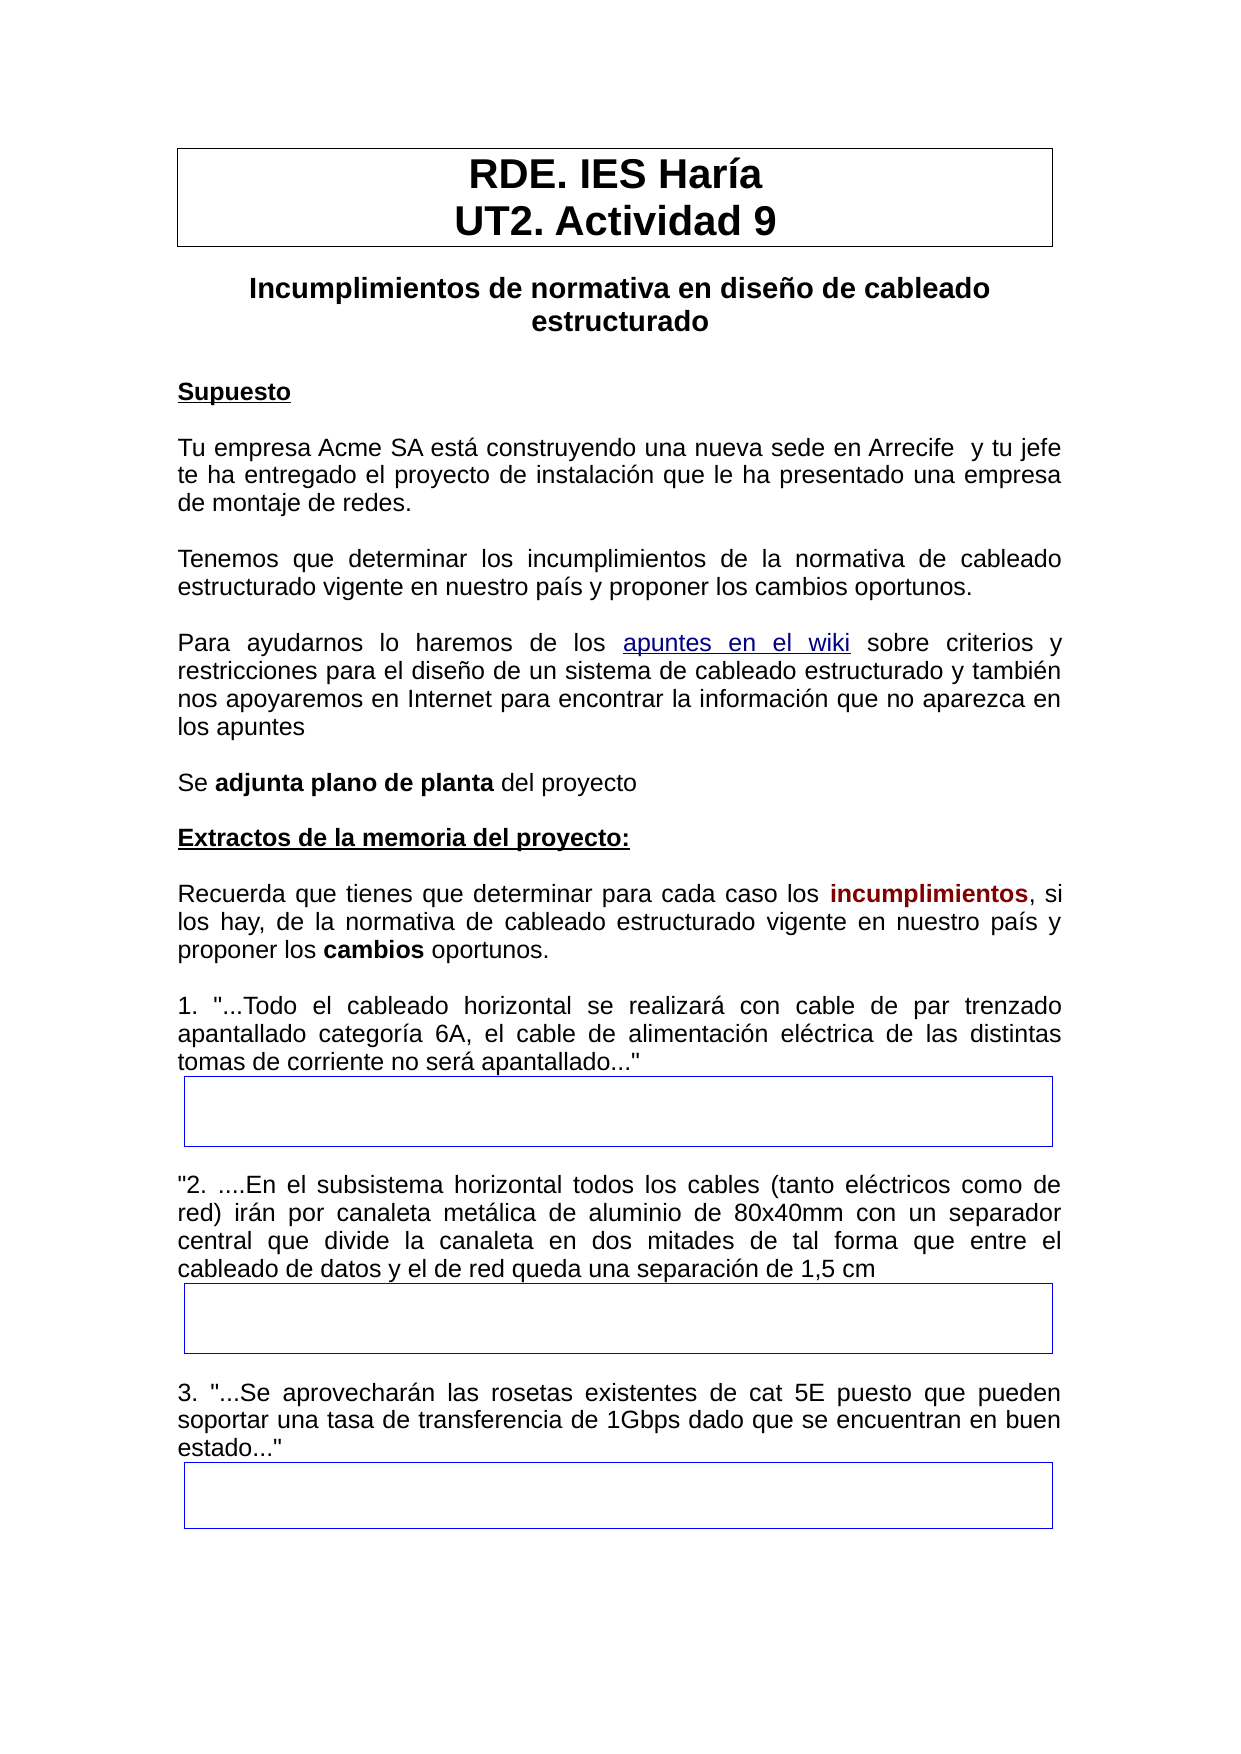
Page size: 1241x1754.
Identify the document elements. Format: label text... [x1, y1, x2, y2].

text "2. ....En el subsistema horizontal todos los cables (tanto eléctricos como de red) irán por canaleta metálica de aluminio de 80x40mm con un separador central que divide la canaleta en dos mitades de tal forma que entre el cableado de datos y el de red queda una separación de 1,5 cm [177, 1171, 1063, 1283]
text Tu empresa Acme SA está construyendo una nueva sede en Arrecife y tu jefe te ha entregado el proyecto de instalación que le ha presentado una empresa de montaje de redes. [177, 433, 1063, 517]
text Supuesto [177, 378, 1063, 406]
text Tenemos que determinar los incumplimientos de la normativa de cableado estructurado vigente en nuestro país y proponer los cambios oportunos. [177, 545, 1063, 601]
text UT2. Actividad 9 [178, 194, 1052, 246]
text Se adjunta plano de planta del proyecto [177, 768, 1063, 796]
text Extractos de la memoria del proyecto: [177, 824, 1063, 852]
subtitle Incumplimientos de normativa en diseño de cableado estructurado [177, 272, 1063, 337]
table_header [185, 1463, 1052, 1528]
text 1. "...Todo el cableado horizontal se realizará con cable de par trenzado apantallado categoría 6A, el cable de alimentación eléctrica de las distintas tomas de corriente no será apantallado..." [177, 992, 1063, 1076]
table_header [185, 1284, 1052, 1353]
table_header [185, 1077, 1052, 1146]
text Recuerda que tienes que determinar para cada caso los incumplimientos, si los hay, de la normativa de cableado estructurado vigente en nuestro país y proponer los cambios oportunos. [177, 880, 1063, 964]
text RDE. IES Haría [178, 149, 1052, 194]
text 3. "...Se aprovecharán las rosetas existentes de cat 5E puesto que pueden soportar una tasa de transferencia de 1Gbps dado que se encuentran en buen estado..." [177, 1378, 1063, 1462]
text Para ayudarnos lo haremos de los apuntes en el wiki sobre criterios y restricciones para el diseño de un sistema de cableado estructurado y también nos apoyaremos en Internet para encontrar la información que no aparezca en los apuntes [177, 629, 1063, 741]
